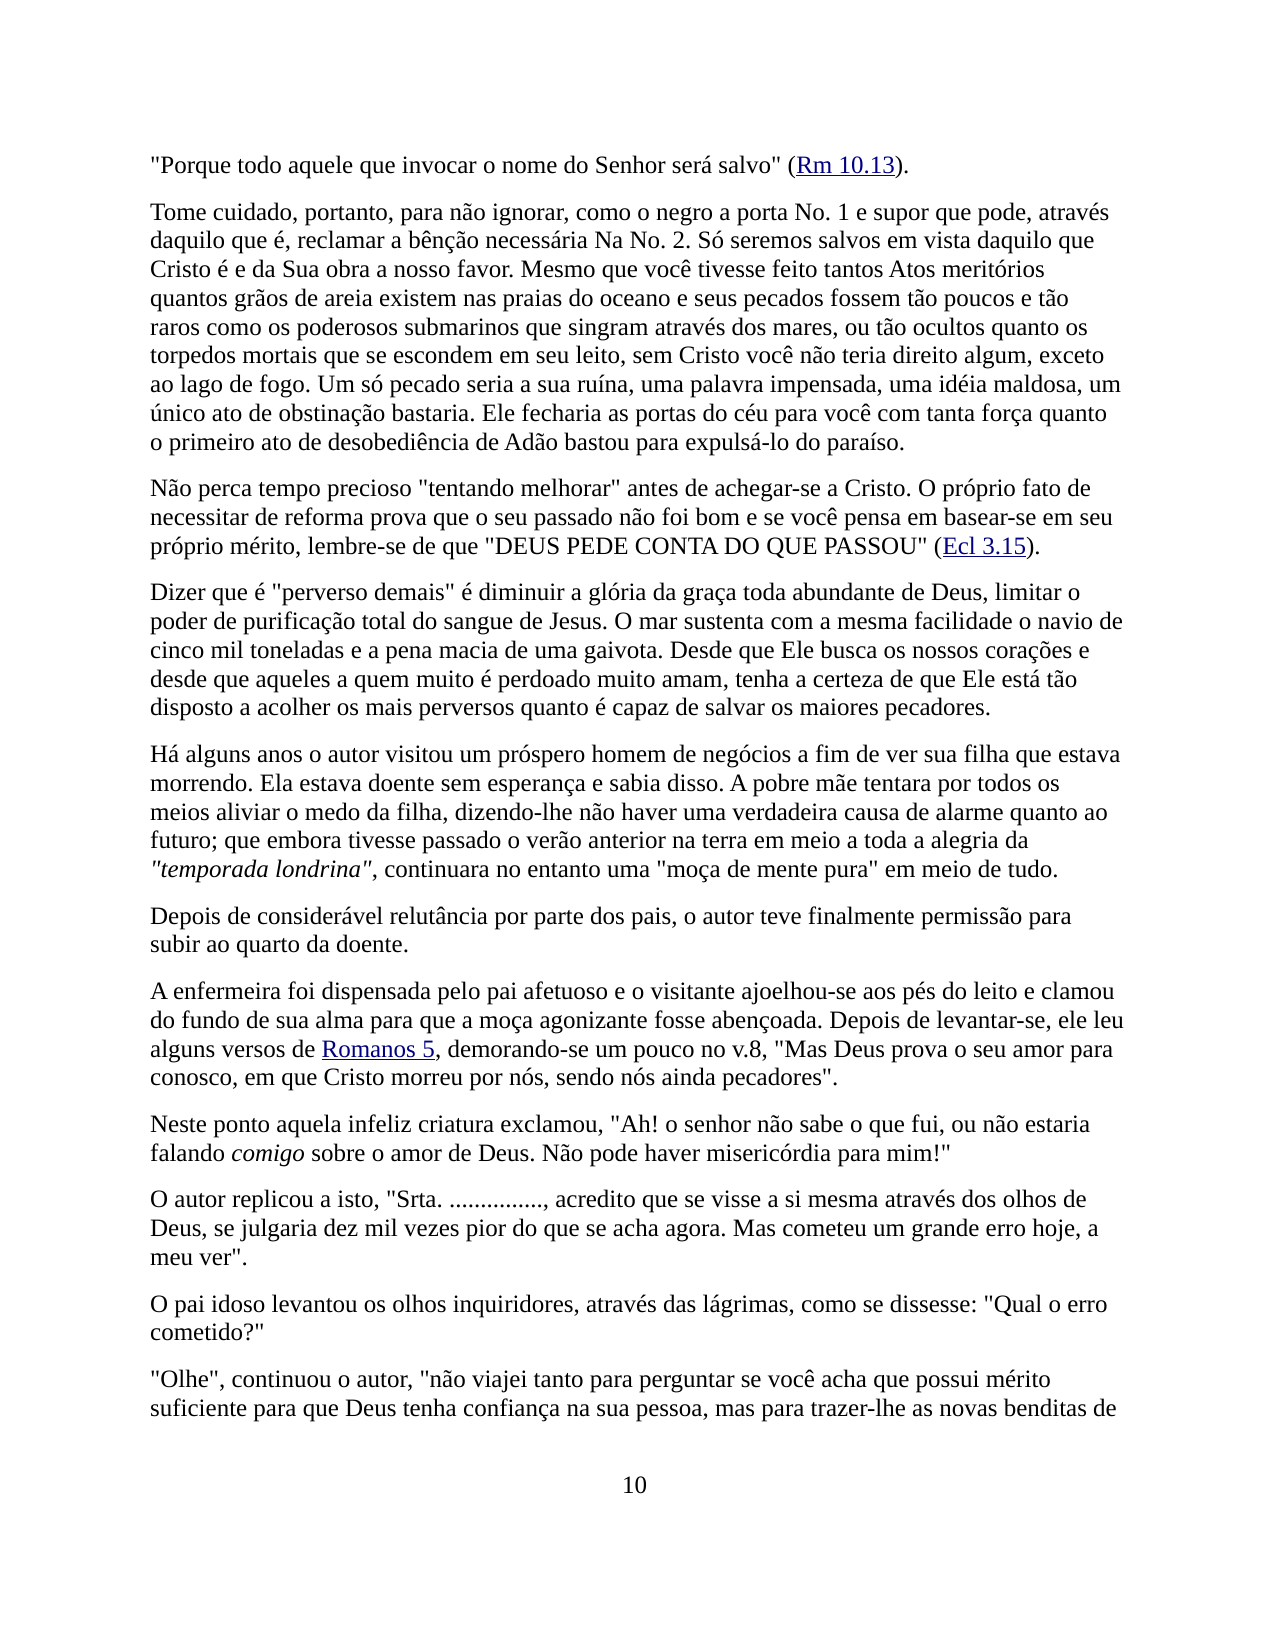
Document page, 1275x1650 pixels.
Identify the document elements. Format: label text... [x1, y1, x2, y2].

text Tome cuidado, portanto, para não ignorar, como o negro a porta No. 1 e supor que pode, através daquilo que é, reclamar a bênção necessária Na No. 2. Só seremos salvos em vista daquilo que Cristo é e da Sua obra a nosso favor. Mesmo que você tivesse feito tantos Atos meritórios quantos grãos de areia existem nas praias do oceano e seus pecados fossem tão poucos e tão raros como os poderosos submarinos que singram através dos mares, ou tão ocultos quanto os torpedos mortais que se escondem em seu leito, sem Cristo você não teria direito algum, exceto ao lago de fogo. Um só pecado seria a sua ruína, uma palavra impensada, uma idéia maldosa, um único ato de obstinação bastaria. Ele fecharia as portas do céu para você com tanta força quanto o primeiro ato de desobediência de Adão bastou para expulsá-lo do paraíso. [150, 197, 1125, 455]
text "Olhe", continuou o autor, "não viajei tanto para perguntar se você acha que possui mérito suficiente para que Deus tenha confiança na sua pessoa, mas para trazer-lhe as novas benditas de [150, 1364, 1125, 1422]
text Dizer que é "perverso demais" é diminuir a glória da graça toda abundante de Deus, limitar o poder de purificação total do sangue de Jesus. O mar sustenta com a mesma facilidade o navio de cinco mil toneladas e a pena macia de uma gaivota. Desde que Ele busca os nossos corações e desde que aqueles a quem muito é perdoado muito amam, tenha a certeza de que Ele está tão disposto a acolher os mais perversos quanto é capaz de salvar os maiores pecadores. [150, 577, 1125, 721]
text Não perca tempo precioso "tentando melhorar" antes de achegar-se a Cristo. O próprio fato de necessitar de reforma prova que o seu passado não foi bom e se você pensa em basear-se em seu próprio mérito, lembre-se de que "DEUS PEDE CONTA DO QUE PASSOU" (Ecl 3.15). [150, 473, 1125, 559]
text "Porque todo aquele que invocar o nome do Senhor será salvo" (Rm 10.13). [150, 150, 1125, 179]
text Depois de considerável relutância por parte dos pais, o autor teve finalmente permissão para subir ao quarto da doente. [150, 901, 1125, 958]
text A enfermeira foi dispensada pelo pai afetuoso e o visitante ajoelhou-se aos pés do leito e clamou do fundo de sua alma para que a moça agonizante fosse abençoada. Depois de levantar-se, ele leu alguns versos de Romanos 5, demorando-se um pouco no v.8, "Mas Deus prova o seu amor para conosco, em que Cristo morreu por nós, sendo nós ainda pecadores". [150, 976, 1125, 1091]
text Neste ponto aquela infeliz criatura exclamou, "Ah! o senhor não sabe o que fui, ou não estaria falando comigo sobre o amor de Deus. Não pode haver misericórdia para mim!" [150, 1109, 1125, 1167]
text Há alguns anos o autor visitou um próspero homem de negócios a fim de ver sua filha que estava morrendo. Ela estava doente sem esperança e sabia disso. A pobre mãe tentara por todos os meios aliviar o medo da filha, dizendo-lhe não haver uma verdadeira causa de alarme quanto ao futuro; que embora tivesse passado o verão anterior na terra em meio a toda a alegria da "temporada londrina", continuara no entanto uma "moça de mente pura" em meio de tudo. [150, 739, 1125, 883]
text O autor replicou a isto, "Srta. ..............., acredito que se visse a si mesma através dos olhos de Deus, se julgaria dez mil vezes pior do que se acha agora. Mas cometeu um grande erro hoje, a meu ver". [150, 1184, 1125, 1271]
text O pai idoso levantou os olhos inquiridores, através das lágrimas, como se dissesse: "Qual o erro cometido?" [150, 1289, 1125, 1346]
